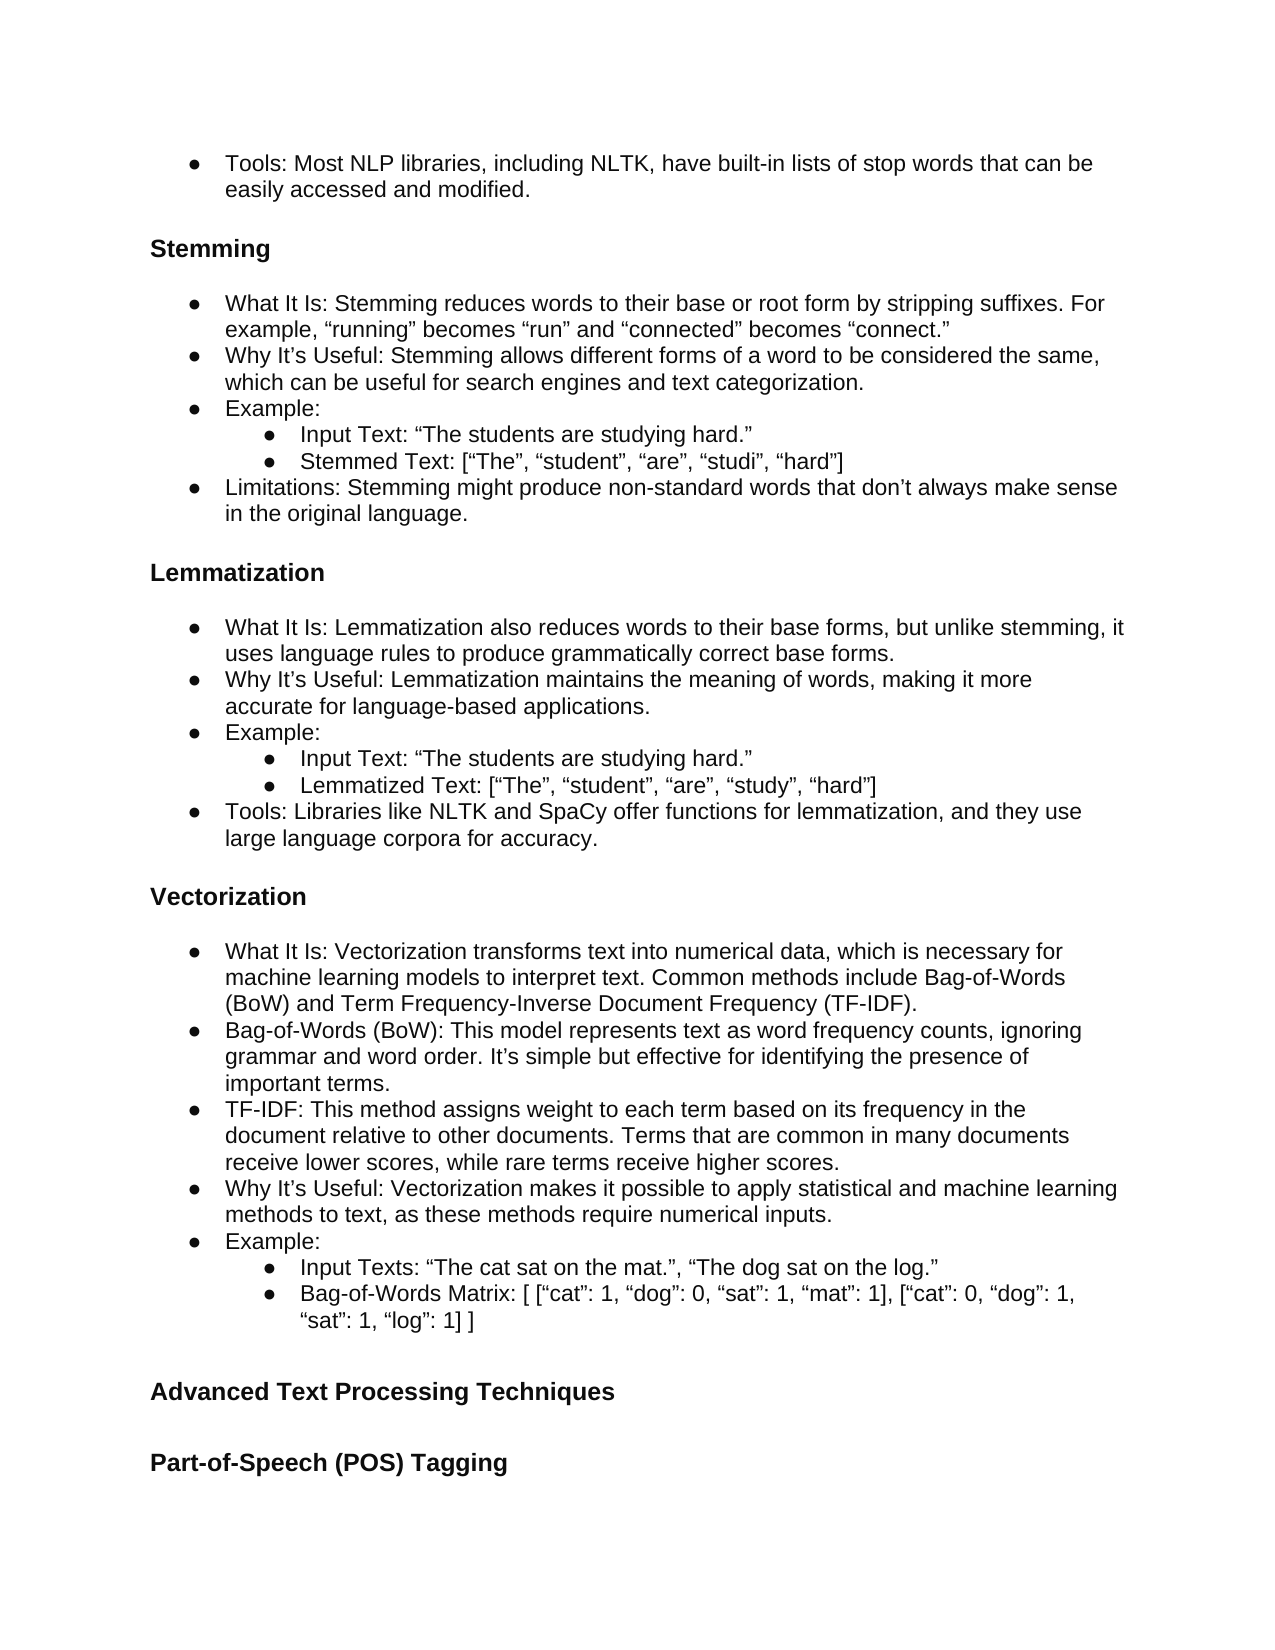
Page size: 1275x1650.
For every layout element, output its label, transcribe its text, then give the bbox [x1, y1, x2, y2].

subtitle Part-of-Speech (POS) Tagging [150, 1448, 1125, 1476]
list Tools: Libraries like NLTK and SpaCy offer functions for lemmatization, and they use large language corpora for accuracy. [187, 798, 1125, 851]
list Bag-of-Words Matrix: [ [“cat”: 1, “dog”: 0, “sat”: 1, “mat”: 1], [“cat”: 0, “dog”: 1, “sat”: 1, “log”: 1] ] [262, 1280, 1125, 1333]
list Why It’s Useful: Vectorization makes it possible to apply statistical and machine learning methods to text, as these methods require numerical inputs. [187, 1175, 1125, 1228]
list Input Texts: “The cat sat on the mat.”, “The dog sat on the log.” [262, 1254, 1125, 1280]
list Why It’s Useful: Stemming allows different forms of a word to be considered the same, which can be useful for search engines and text categorization. [187, 342, 1125, 395]
list What It Is: Stemming reduces words to their base or root form by stripping suffixes. For example, “running” becomes “run” and “connected” becomes “connect.” [187, 289, 1125, 342]
subtitle Lemmatization [150, 558, 1125, 587]
list Tools: Most NLP libraries, including NLTK, have built-in lists of stop words that can be easily accessed and modified. [187, 150, 1125, 203]
list Why It’s Useful: Lemmatization maintains the meaning of words, making it more accurate for language-based applications. [187, 666, 1125, 719]
subtitle Vectorization [150, 882, 1125, 911]
list Input Text: “The students are studying hard.” [262, 421, 1125, 448]
list Stemmed Text: [“The”, “student”, “are”, “studi”, “hard”] [262, 448, 1125, 474]
list Example: [187, 719, 1125, 745]
list Input Text: “The students are studying hard.” [262, 745, 1125, 772]
subtitle Advanced Text Processing Techniques [150, 1377, 1125, 1406]
subtitle Stemming [150, 234, 1125, 263]
list Limitations: Stemming might produce non-standard words that don’t always make sense in the original language. [187, 474, 1125, 527]
list Example: [187, 1228, 1125, 1254]
list TF-IDF: This method assigns weight to each term based on its frequency in the document relative to other documents. Terms that are common in many documents receive lower scores, while rare terms receive higher scores. [187, 1096, 1125, 1175]
list What It Is: Lemmatization also reduces words to their base forms, but unlike stemming, it uses language rules to produce grammatically correct base forms. [187, 614, 1125, 666]
list Bag-of-Words (BoW): This model represents text as word frequency counts, ignoring grammar and word order. It’s simple but effective for identifying the presence of important terms. [187, 1017, 1125, 1096]
list Lemmatized Text: [“The”, “student”, “are”, “study”, “hard”] [262, 772, 1125, 798]
list What It Is: Vectorization transforms text into numerical data, which is necessary for machine learning models to interpret text. Common methods include Bag-of-Words (BoW) and Term Frequency-Inverse Document Frequency (TF-IDF). [187, 938, 1125, 1017]
list Example: [187, 395, 1125, 421]
